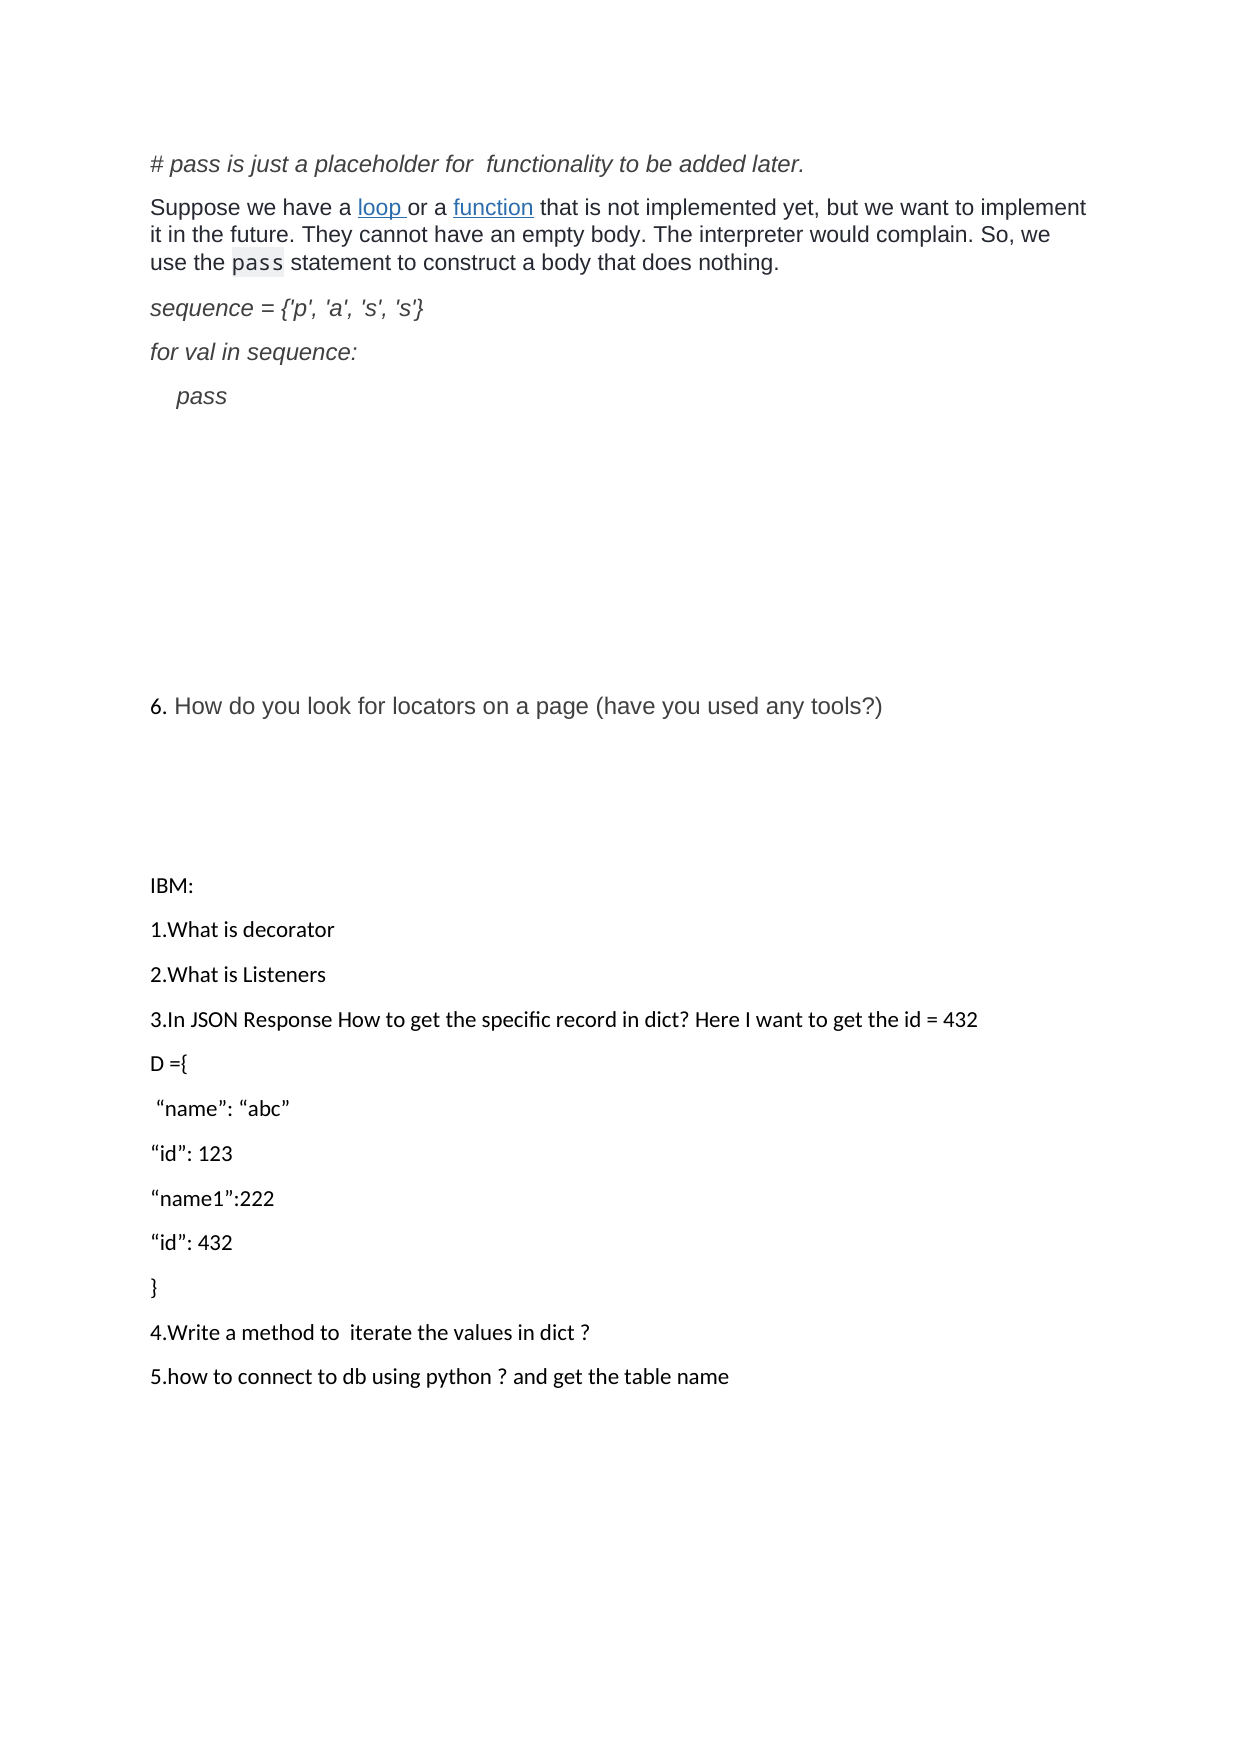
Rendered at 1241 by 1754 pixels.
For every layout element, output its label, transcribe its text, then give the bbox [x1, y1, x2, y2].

text 1.What is decorator [150, 916, 1090, 943]
text 5.how to connect to db using python ? and get the table name [150, 1362, 1090, 1390]
text D ={ [150, 1049, 1090, 1078]
text IBM: [150, 871, 1090, 899]
text 6. How do you look for locators on a page (have you used any tools?) [150, 692, 1090, 720]
text 3.In JSON Response How to get the specific record in dict? Here I want to get the id = 432 [150, 1005, 1090, 1033]
text “id”: 432 [150, 1228, 1090, 1256]
text 4.Write a method to iterate the values in dict ? [150, 1318, 1090, 1346]
text } [150, 1273, 1090, 1301]
text sequence = {'p', 'a', 's', 's'} [150, 293, 1090, 321]
text “id”: 123 [150, 1139, 1090, 1167]
text 2.What is Listeners [150, 960, 1090, 988]
text Suppose we have a loop or a function that is not implemented yet, but we want to implement it in the future. They cannot have an empty body. The interpreter would complain. So, we use the pass statement to construct a body that does nothing. [150, 194, 1090, 277]
text “name”: “abc” [150, 1094, 1090, 1122]
text pass [150, 382, 1090, 409]
text # pass is just a placeholder for functionality to be added later. [150, 150, 1090, 178]
text for val in sequence: [150, 338, 1090, 365]
text “name1”:222 [150, 1184, 1090, 1212]
